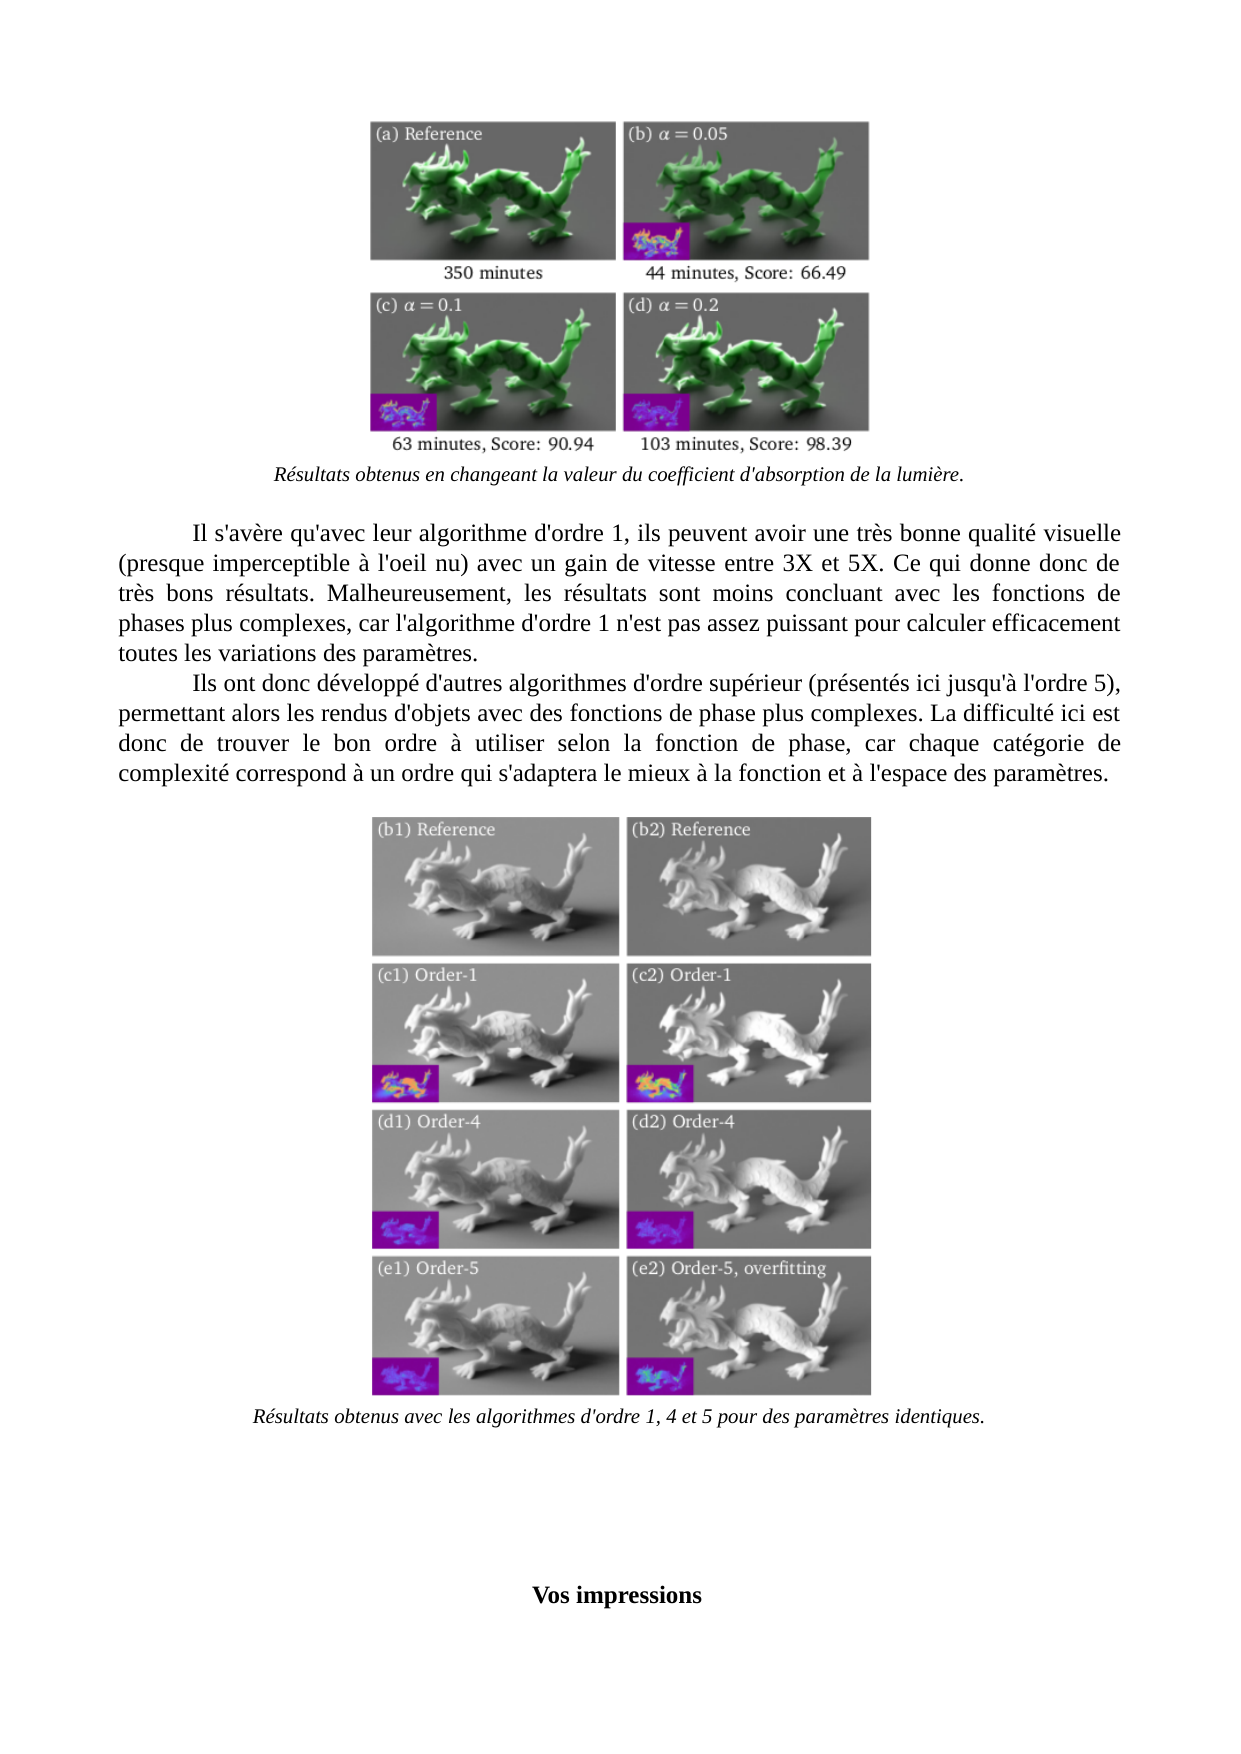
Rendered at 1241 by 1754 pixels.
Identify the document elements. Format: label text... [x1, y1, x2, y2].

picture [118, 817, 1123, 1400]
text Vos impressions [118, 1580, 1122, 1610]
picture [118, 118, 1123, 458]
text Il s'avère qu'avec leur algorithme d'ordre 1, ils peuvent avoir une très bonne qualité visuelle (presque imperceptible à l'oeil nu) avec un gain de vitesse entre 3X et 5X. Ce qui donne donc de très bons résultats. Malheureusement, les résultats sont moins concluant avec les fonctions de phases plus complexes, car l'algorithme d'ordre 1 n'est pas assez puissant pour calculer efficacement toutes les variations des paramètres. [118, 517, 1122, 667]
text Ils ont donc développé d'autres algorithmes d'ordre supérieur (présentés ici jusqu'à l'ordre 5), permettant alors les rendus d'objets avec des fonctions de phase plus complexes. La difficulté ici est donc de trouver le bon ordre à utiliser selon la fonction de phase, car chaque catégorie de complexité correspond à un ordre qui s'adaptera le mieux à la fonction et à l'espace des paramètres. [118, 667, 1122, 787]
text Résultats obtenus avec les algorithmes d'ordre 1, 4 et 5 pour des paramètres identiques. [118, 1400, 1122, 1430]
text Résultats obtenus en changeant la valeur du coefficient d'absorption de la lumière. [118, 458, 1122, 487]
